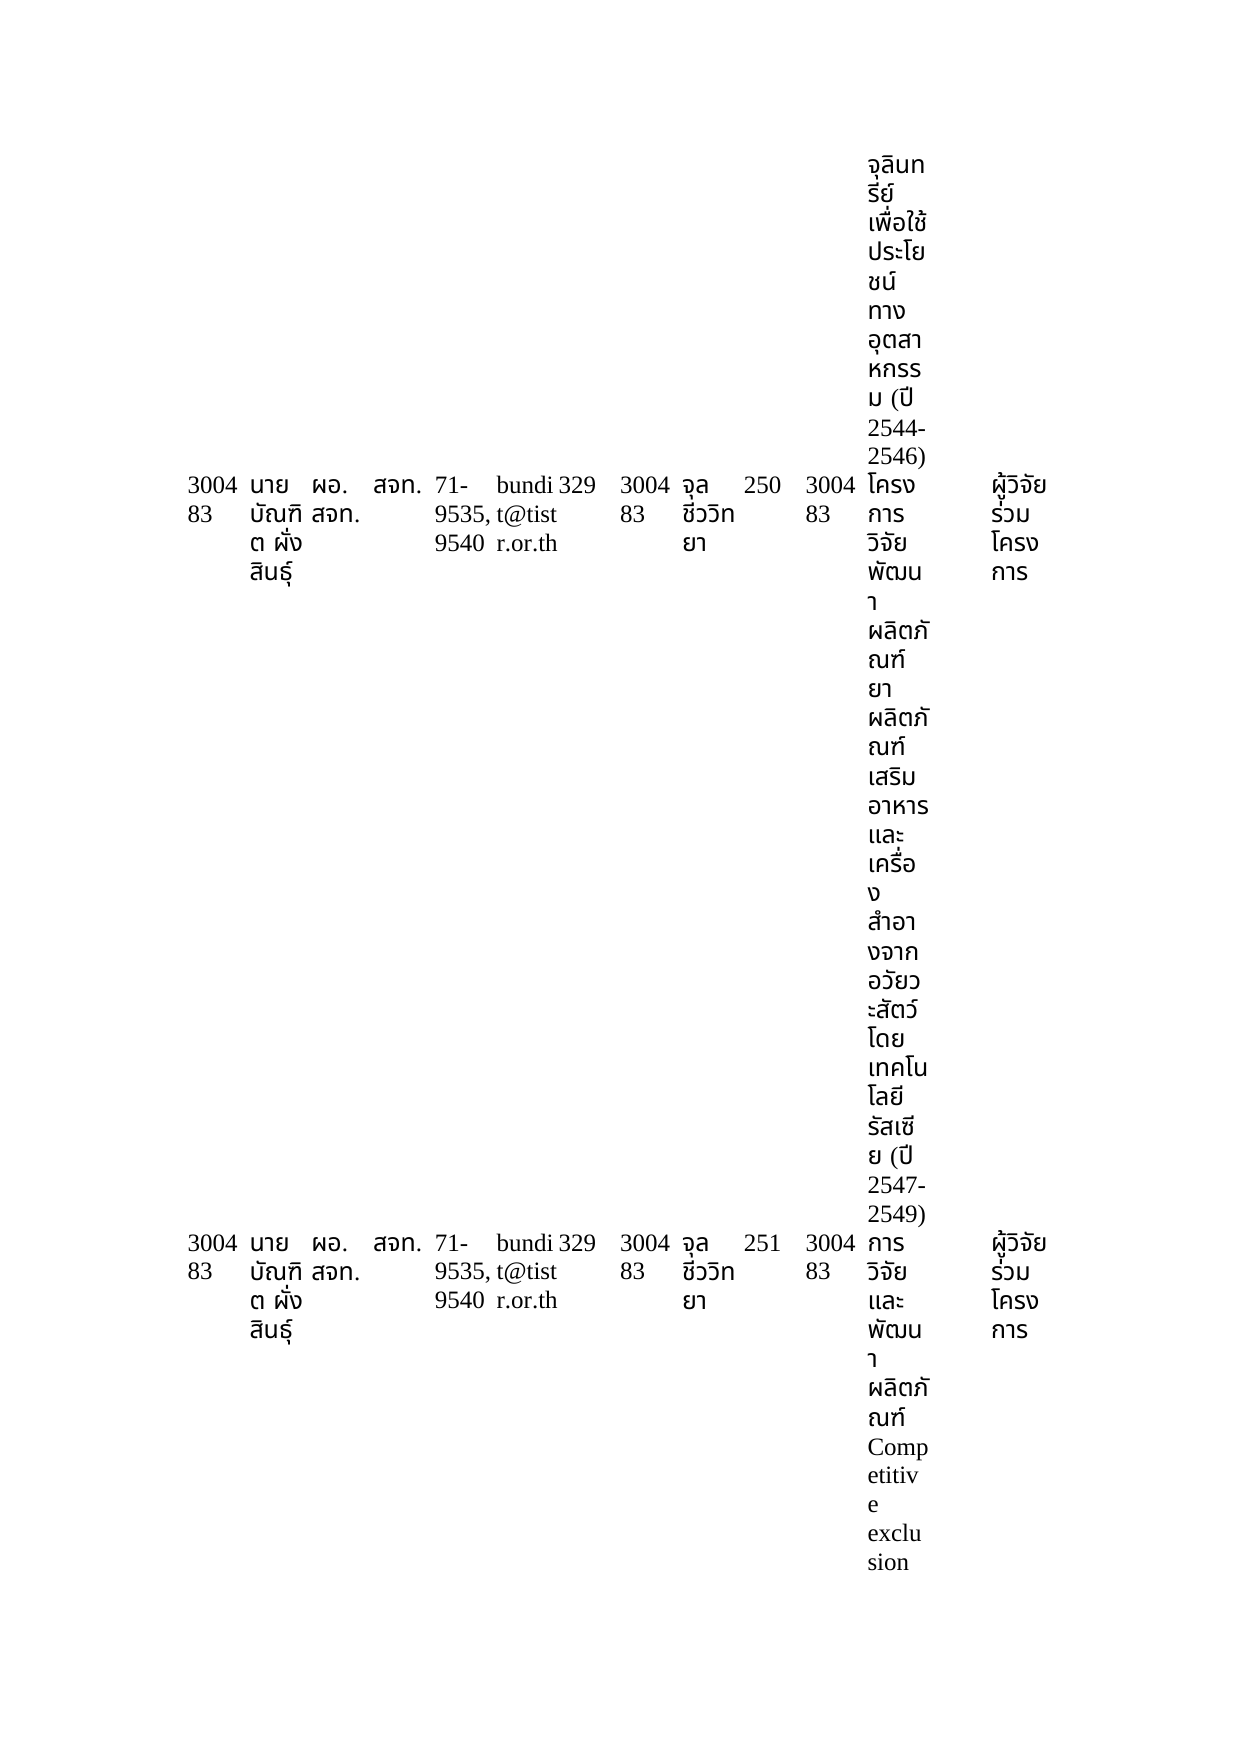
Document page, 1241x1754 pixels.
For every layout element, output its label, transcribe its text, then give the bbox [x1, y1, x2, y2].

table_cell 329 [558, 1228, 620, 1576]
table_cell นายบัณฑิต ผั่งสินธุ์ [249, 470, 311, 1228]
table_cell [311, 150, 373, 470]
table_cell [249, 150, 311, 470]
table_cell [744, 150, 805, 470]
table_cell 300483 [620, 1228, 682, 1576]
table_cell [929, 150, 991, 470]
table_cell [929, 1228, 991, 1576]
table_cell จุลินทรีย์เพื่อใช้ประโยชน์ทางอุตสาหกรรม (ปี 2544-2546) [867, 150, 929, 470]
table_cell 71-9535,9540 [435, 1228, 496, 1576]
table_cell [188, 150, 249, 470]
table_cell [558, 150, 620, 470]
table_cell สจท. [373, 1228, 434, 1576]
table_cell ผอ. สจท. [311, 1228, 373, 1576]
table_cell 300483 [188, 470, 249, 1228]
table_cell 251 [744, 1228, 805, 1576]
table_cell จุลชีววิทยา [682, 470, 743, 1228]
table_cell การวิจัยและพัฒนาผลิตภัณฑ์ Competitive exclusion [867, 1228, 929, 1576]
table_cell [435, 150, 496, 470]
table_cell [991, 150, 1053, 470]
table_cell ผอ. สจท. [311, 470, 373, 1228]
table_cell [496, 150, 558, 470]
table_cell [805, 150, 867, 470]
table_cell [682, 150, 743, 470]
table_cell นายบัณฑิต ผั่งสินธุ์ [249, 1228, 311, 1576]
table_cell 300483 [805, 470, 867, 1228]
table_cell ผู้วิจัยร่วมโครงการ [991, 1228, 1053, 1576]
table_cell bundit@tistr.or.th [496, 470, 558, 1228]
table_cell จุลชีววิทยา [682, 1228, 743, 1576]
table_cell 71-9535,9540 [435, 470, 496, 1228]
table_cell สจท. [373, 470, 434, 1228]
table_cell 300483 [620, 470, 682, 1228]
table_cell ผู้วิจัยร่วมโครงการ [991, 470, 1053, 1228]
table_cell 329 [558, 470, 620, 1228]
table_cell [373, 150, 434, 470]
table_cell 250 [744, 470, 805, 1228]
table_cell [620, 150, 682, 470]
table_cell โครงการวิจัยพัฒนาผลิตภัณฑ์ยา ผลิตภัณฑ์เสริมอาหารและเครื่องสำอางจากอวัยวะสัตว์โดยเทคโนโลยีรัสเซีย (ปี 2547-2549) [867, 470, 929, 1228]
table_cell 300483 [805, 1228, 867, 1576]
table_cell [929, 470, 991, 1228]
table_cell 300483 [188, 1228, 249, 1576]
table_cell bundit@tistr.or.th [496, 1228, 558, 1576]
